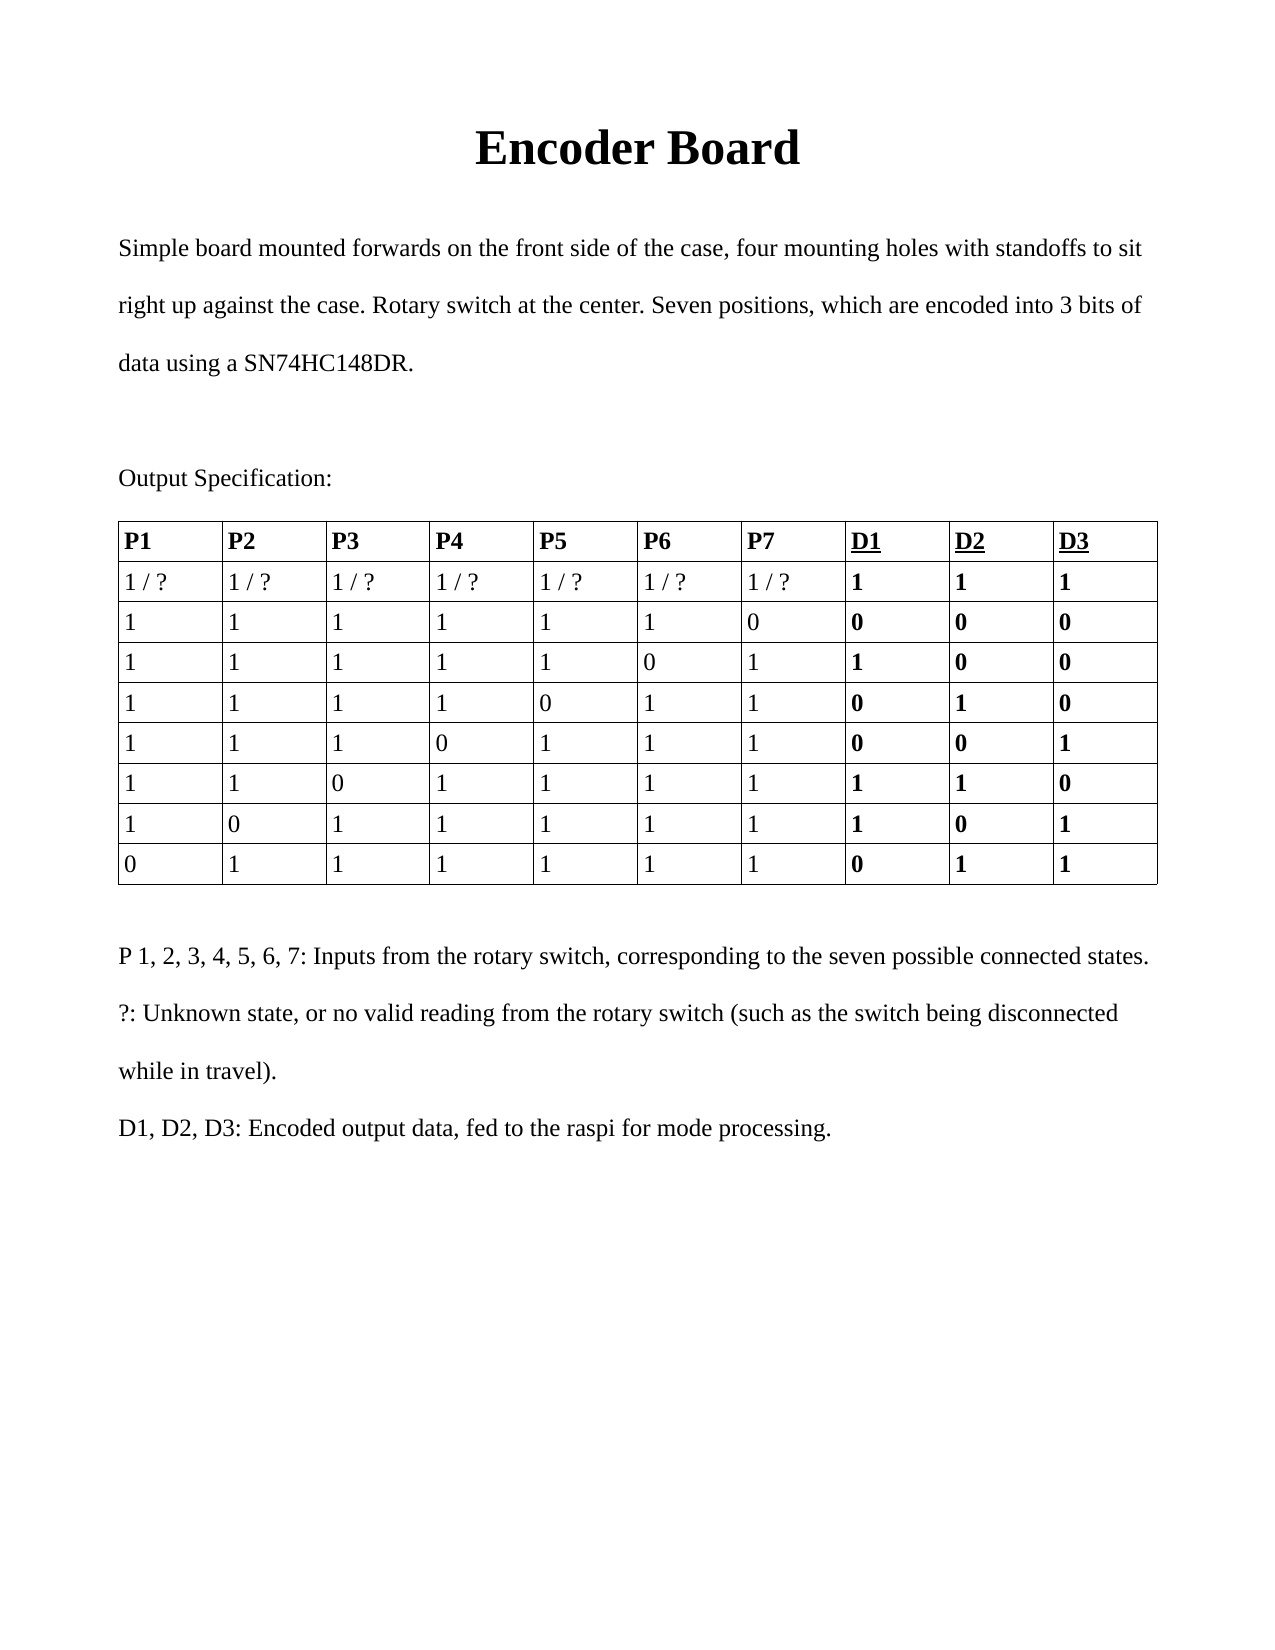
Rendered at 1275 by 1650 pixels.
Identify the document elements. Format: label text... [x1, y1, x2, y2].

table_cell 0 [327, 764, 429, 803]
table_cell 1 [742, 643, 845, 682]
table_cell 1 [223, 683, 326, 722]
table_cell 1 [950, 764, 1053, 803]
text D1, D2, D3: Encoded output data, fed to the raspi for mode processing. [118, 1113, 1157, 1142]
table_cell 0 [846, 723, 949, 762]
table_cell 0 [742, 602, 845, 642]
table_cell 1 / ? [534, 562, 637, 601]
table_cell 1 [119, 804, 222, 843]
table_cell 0 [638, 643, 741, 682]
table_cell 1 [638, 804, 741, 843]
table_cell 0 [223, 804, 326, 843]
table_cell 1 [430, 643, 533, 682]
table_cell 1 [742, 723, 845, 762]
text Simple board mounted forwards on the front side of the case, four mounting holes with standoffs to sit right up against the case. Rotary switch at the center. Seven positions, which are encoded into 3 bits of data using a SN74HC148DR. [118, 233, 1157, 377]
table_cell 1 [119, 723, 222, 762]
table_header D3 [1054, 522, 1157, 561]
table_cell 1 [534, 844, 637, 883]
table_cell 1 [638, 683, 741, 722]
table_header P4 [430, 522, 533, 561]
table_cell 1 [534, 723, 637, 762]
table_cell 1 / ? [430, 562, 533, 601]
table_cell 1 [534, 764, 637, 803]
table_cell 0 [430, 723, 533, 762]
table_cell 0 [1054, 602, 1157, 642]
table_cell 1 [119, 602, 222, 642]
text P 1, 2, 3, 4, 5, 6, 7: Inputs from the rotary switch, corresponding to the seven possible connected states. [118, 941, 1157, 970]
table_cell 1 [1054, 723, 1157, 762]
table_header P5 [534, 522, 637, 561]
table_cell 1 [327, 683, 429, 722]
table_cell 1 [327, 643, 429, 682]
table_cell 1 [327, 602, 429, 642]
table_cell 1 [223, 844, 326, 883]
table_header P7 [742, 522, 845, 561]
table_cell 1 [1054, 844, 1157, 883]
table_cell 1 [534, 602, 637, 642]
table_cell 1 [119, 764, 222, 803]
table_cell 1 / ? [638, 562, 741, 601]
text Encoder Board [118, 118, 1157, 176]
table_header P1 [119, 522, 222, 561]
table_cell 0 [950, 602, 1053, 642]
table_cell 1 [430, 602, 533, 642]
table_cell 1 [223, 764, 326, 803]
table_cell 1 [327, 723, 429, 762]
table_cell 0 [846, 602, 949, 642]
table_cell 1 [638, 844, 741, 883]
table_cell 1 / ? [223, 562, 326, 601]
table_cell 1 [430, 764, 533, 803]
table_cell 1 [1054, 804, 1157, 843]
table_header P6 [638, 522, 741, 561]
table_cell 1 / ? [327, 562, 429, 601]
table_cell 1 [534, 804, 637, 843]
table_cell 1 [430, 683, 533, 722]
table_header D1 [846, 522, 949, 561]
text ?: Unknown state, or no valid reading from the rotary switch (such as the switch being disconnected while in travel). [118, 998, 1157, 1085]
table_cell 0 [846, 844, 949, 883]
table_cell 1 [950, 562, 1053, 601]
table_cell 0 [119, 844, 222, 883]
table_cell 0 [950, 723, 1053, 762]
table_cell 0 [1054, 643, 1157, 682]
table_cell 1 [430, 844, 533, 883]
table_cell 1 [742, 844, 845, 883]
table_cell 1 [638, 602, 741, 642]
table_cell 1 [119, 643, 222, 682]
table_cell 1 [327, 804, 429, 843]
text Output Specification: [118, 463, 1157, 492]
table_cell 1 [223, 602, 326, 642]
table_cell 1 [223, 723, 326, 762]
table_cell 1 [742, 683, 845, 722]
table_cell 0 [950, 804, 1053, 843]
table_cell 0 [534, 683, 637, 722]
table_cell 1 [846, 562, 949, 601]
table_header P2 [223, 522, 326, 561]
table_cell 1 [327, 844, 429, 883]
table_cell 1 / ? [742, 562, 845, 601]
table_cell 1 [846, 643, 949, 682]
table_cell 1 [742, 804, 845, 843]
table_cell 0 [1054, 683, 1157, 722]
table_cell 1 [1054, 562, 1157, 601]
table_cell 1 [223, 643, 326, 682]
table_cell 1 [534, 643, 637, 682]
table_cell 0 [1054, 764, 1157, 803]
table_cell 1 [119, 683, 222, 722]
table_cell 1 / ? [119, 562, 222, 601]
table_cell 1 [638, 723, 741, 762]
table_cell 1 [846, 764, 949, 803]
table_cell 1 [950, 844, 1053, 883]
table_header P3 [327, 522, 429, 561]
table_cell 1 [638, 764, 741, 803]
table_header D2 [950, 522, 1053, 561]
table_cell 1 [742, 764, 845, 803]
table_cell 1 [430, 804, 533, 843]
table_cell 1 [950, 683, 1053, 722]
table_cell 0 [950, 643, 1053, 682]
table_cell 0 [846, 683, 949, 722]
table_cell 1 [846, 804, 949, 843]
